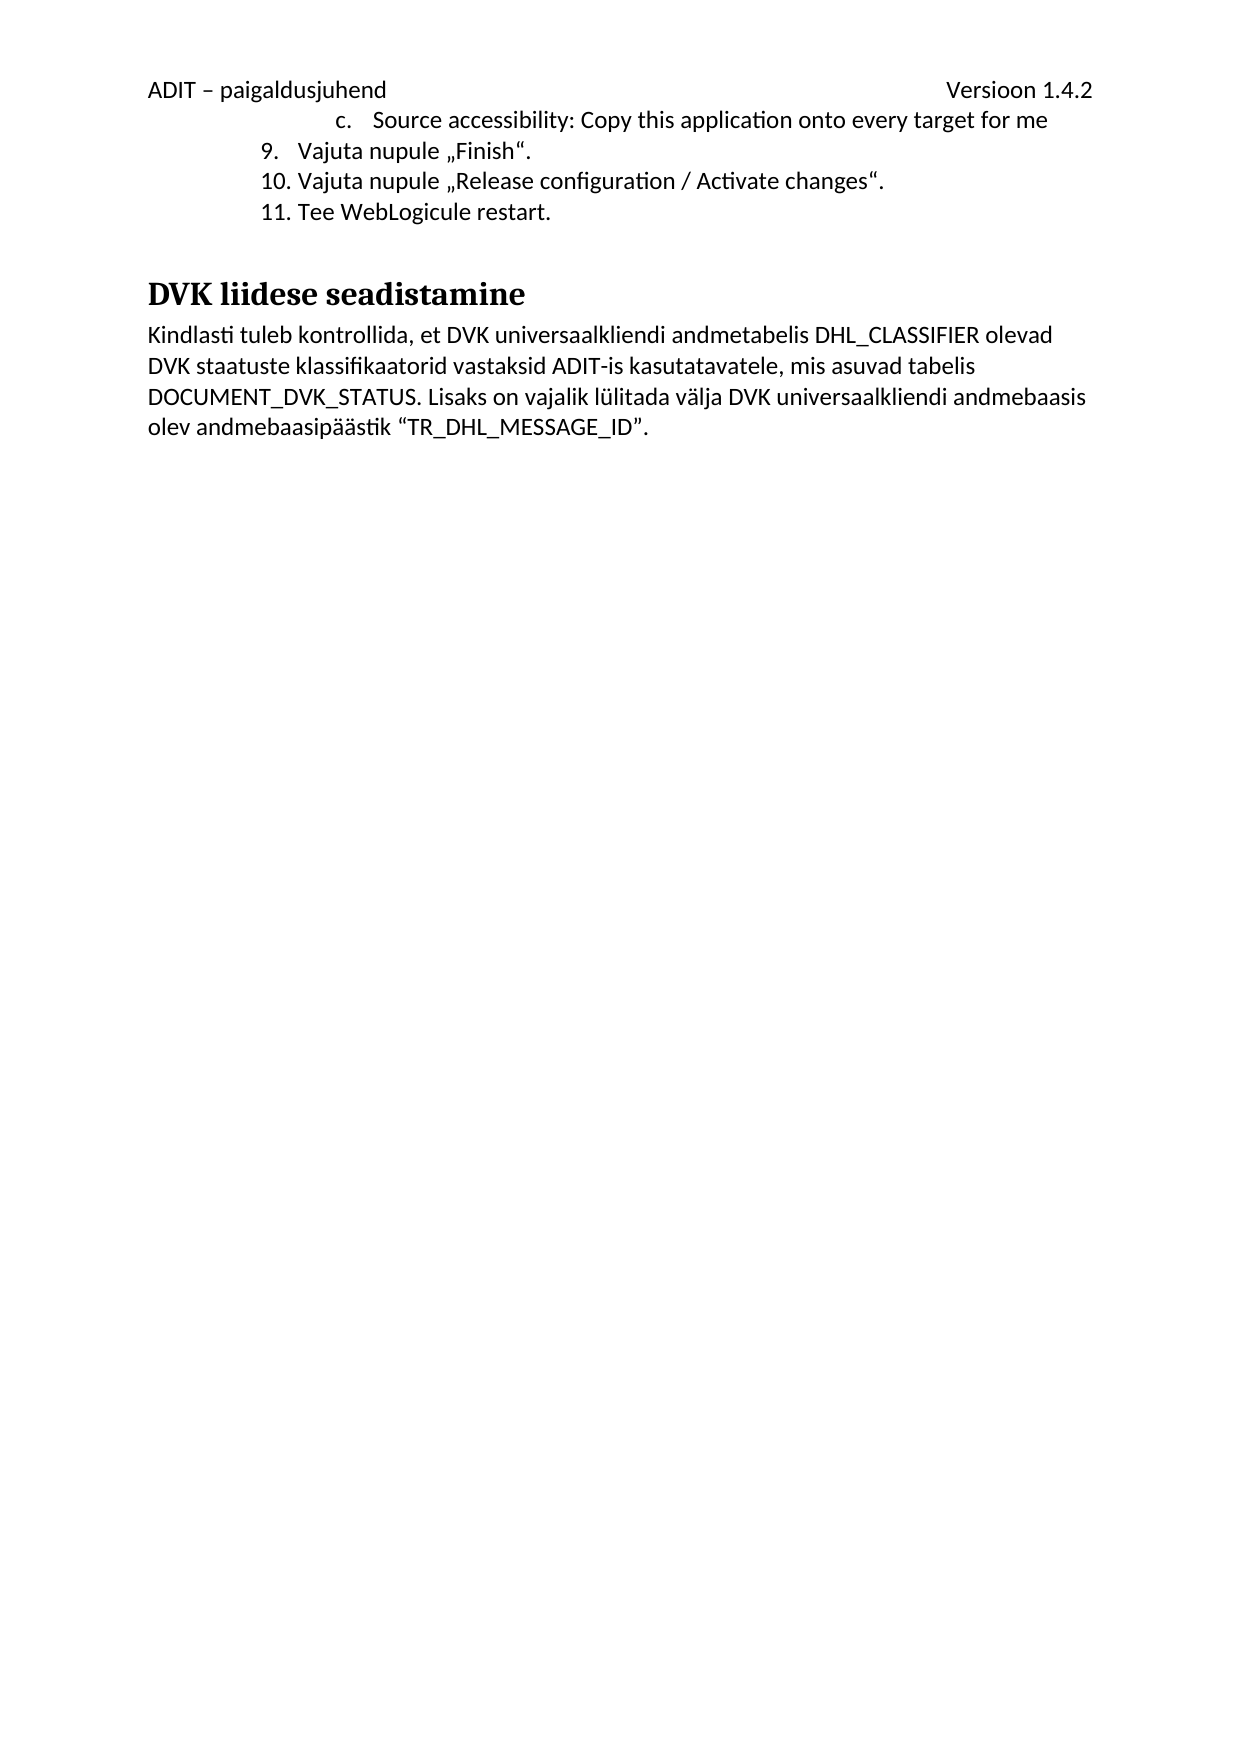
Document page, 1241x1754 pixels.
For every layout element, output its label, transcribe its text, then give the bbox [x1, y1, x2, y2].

subtitle DVK liidese seadistamine [148, 275, 1093, 313]
text Kindlasti tuleb kontrollida, et DVK universaalkliendi andmetabelis DHL_CLASSIFIER olevad DVK staatuste klassifikaatorid vastaksid ADIT-is kasutatavatele, mis asuvad tabelis DOCUMENT_DVK_STATUS. Lisaks on vajalik lülitada välja DVK universaalkliendi andmebaasis olev andmebaasipäästik “TR_DHL_MESSAGE_ID”. [148, 319, 1093, 442]
list Vajuta nupule „Finish“. [260, 135, 1093, 165]
list Tee WebLogicule restart. [260, 196, 1093, 226]
list Vajuta nupule „Release configuration / Activate changes“. [260, 165, 1093, 196]
list Source accessibility: Copy this application onto every target for me [335, 104, 1093, 135]
